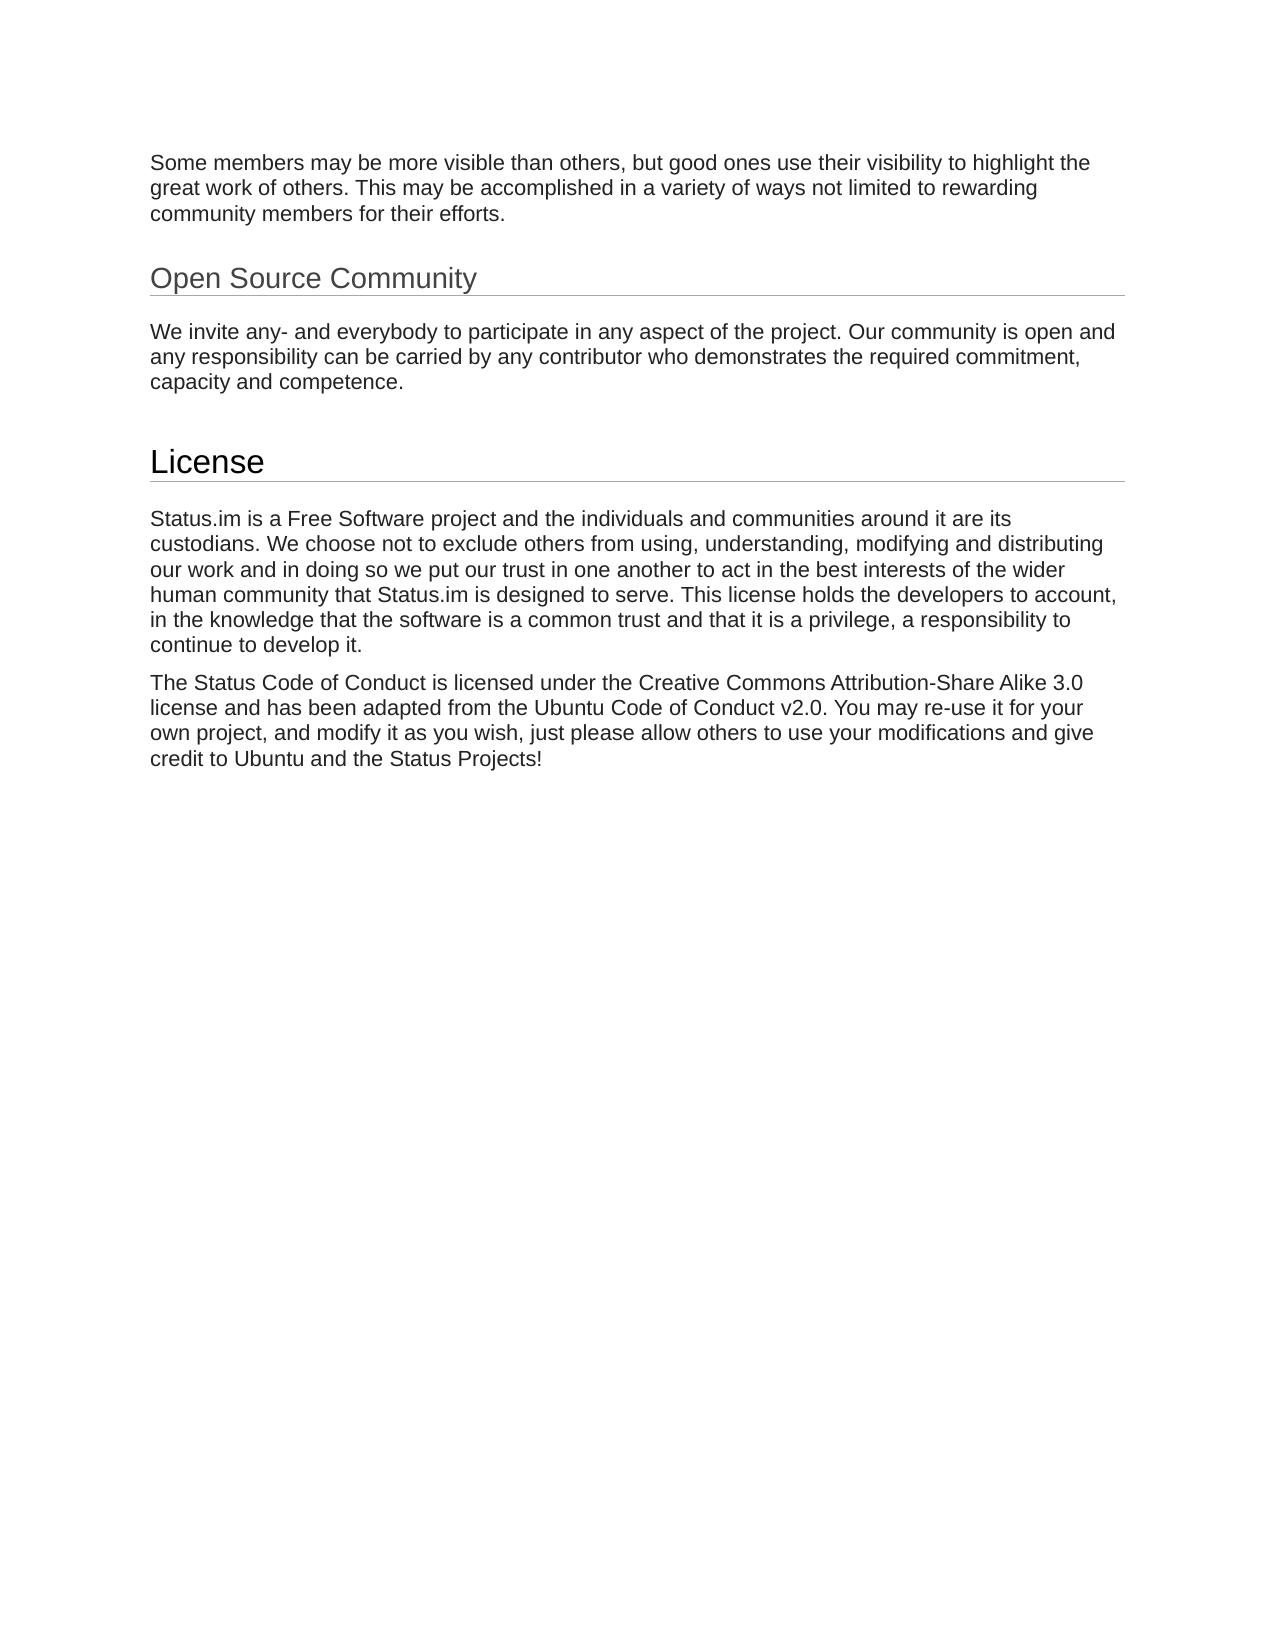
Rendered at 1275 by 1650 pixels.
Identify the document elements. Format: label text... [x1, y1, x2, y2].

text We invite any- and everybody to participate in any aspect of the project. Our community is open and any responsibility can be carried by any contributor who demonstrates the required commitment, capacity and competence. [150, 319, 1125, 394]
text Some members may be more visible than others, but good ones use their visibility to highlight the great work of others. This may be accomplished in a variety of ways not limited to rewarding community members for their efforts. [150, 150, 1125, 226]
subtitle License [150, 442, 1125, 481]
text Status.im is a Free Software project and the individuals and communities around it are its custodians. We choose not to exclude others from using, understanding, modifying and distributing our work and in doing so we put our trust in one another to act in the best interests of the wider human community that Status.im is designed to serve. This license holds the developers to account, in the knowledge that the software is a common trust and that it is a privilege, a responsibility to continue to develop it. [150, 506, 1125, 657]
text The Status Code of Conduct is licensed under the Creative Commons Attribution-Share Alike 3.0 license and has been adapted from the Ubuntu Code of Conduct v2.0. You may re-use it for your own project, and modify it as you wish, just please allow others to use your modifications and give credit to Ubuntu and the Status Projects! [150, 670, 1125, 771]
subtitle Open Source Community [150, 261, 1125, 295]
